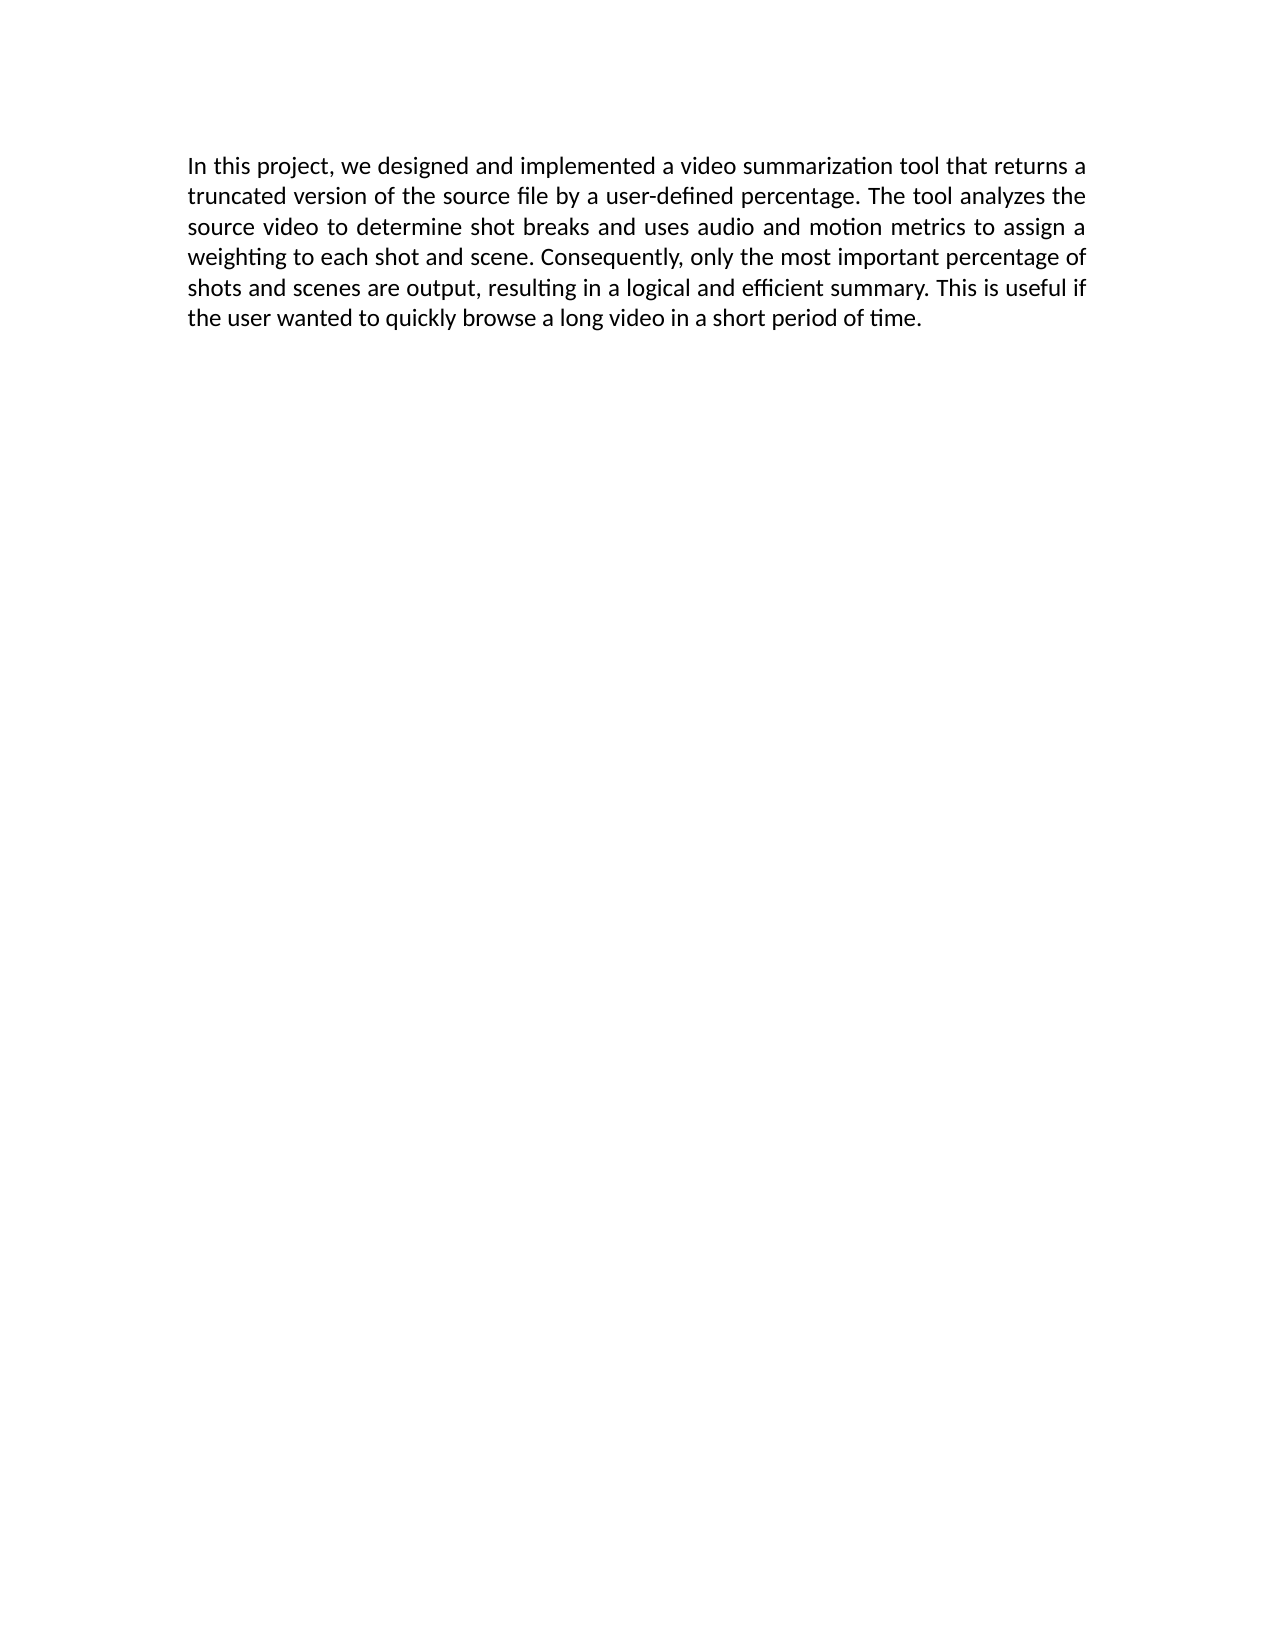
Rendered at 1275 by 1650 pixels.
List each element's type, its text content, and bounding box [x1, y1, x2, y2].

text In this project, we designed and implemented a video summarization tool that returns a truncated version of the source file by a user-defined percentage. The tool analyzes the source video to determine shot breaks and uses audio and motion metrics to assign a weighting to each shot and scene. Consequently, only the most important percentage of shots and scenes are output, resulting in a logical and efficient summary. This is useful if the user wanted to quickly browse a long video in a short period of time. [187, 150, 1087, 333]
